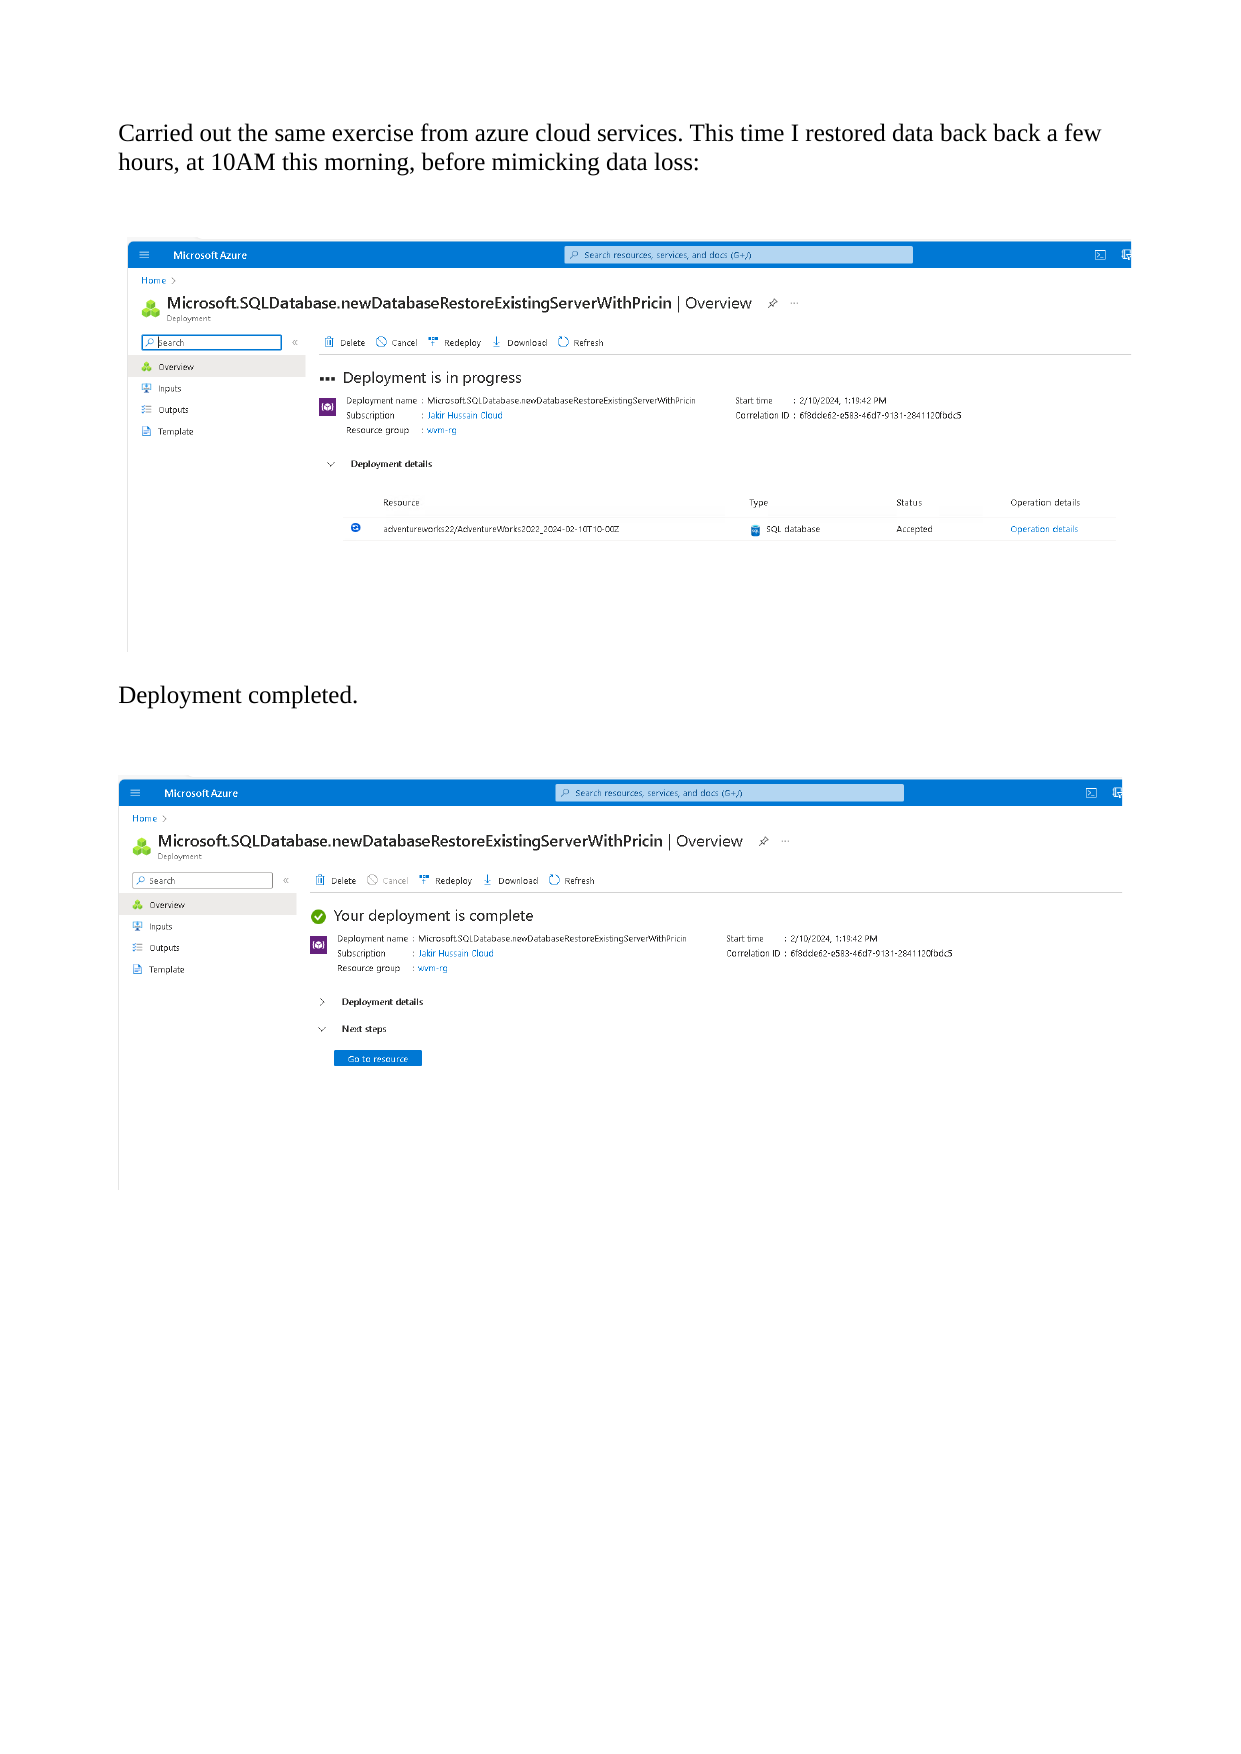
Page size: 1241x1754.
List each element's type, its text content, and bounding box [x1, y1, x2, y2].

picture [118, 775, 1123, 1190]
text Deployment completed. [118, 680, 1122, 709]
picture [127, 237, 1132, 652]
text Carried out the same exercise from azure cloud services. This time I restored data back back a few hours, at 10AM this morning, before mimicking data loss: [118, 118, 1122, 233]
